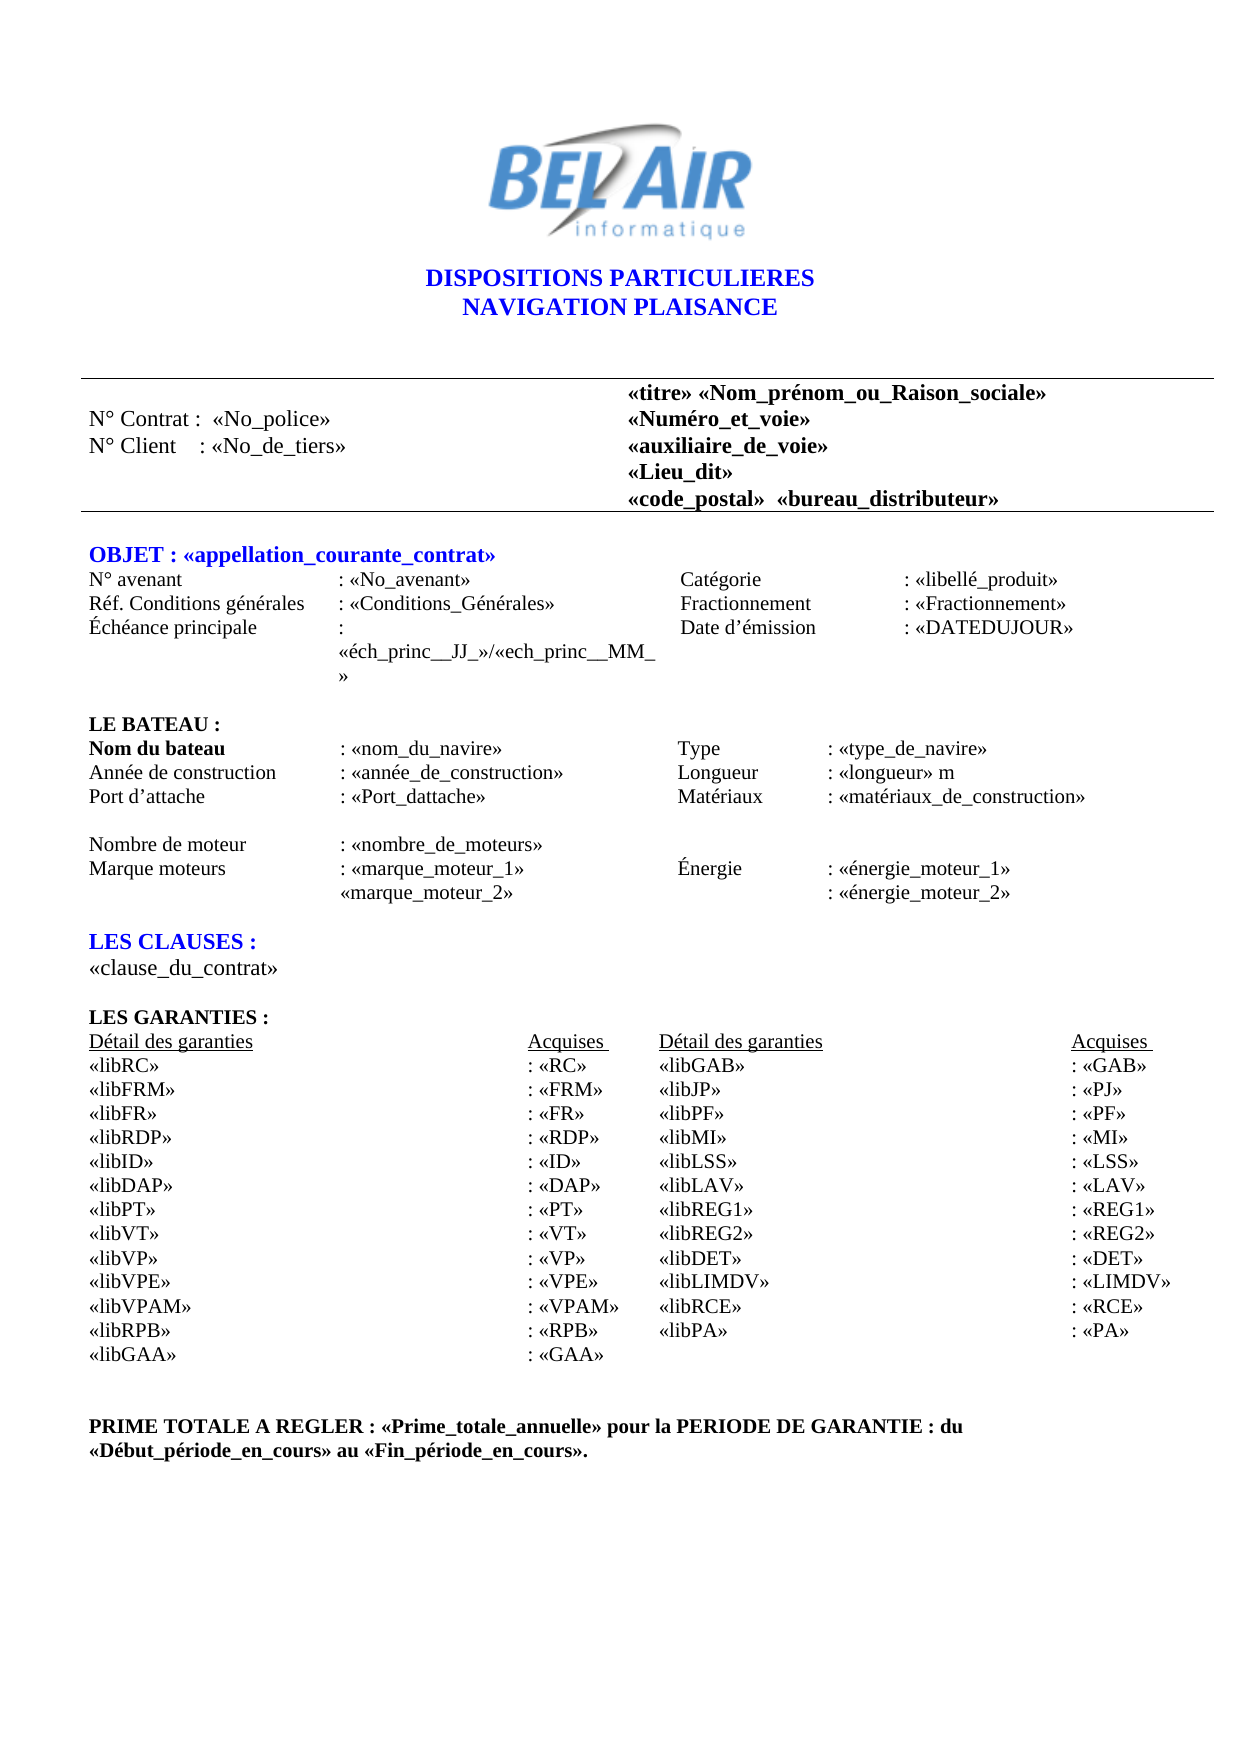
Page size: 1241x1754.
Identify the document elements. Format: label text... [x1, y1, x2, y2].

table_cell N° Client : «No_de_tiers» [81, 432, 620, 458]
table_cell «libGAB» [651, 1053, 1064, 1077]
table_cell : «DAP» [520, 1173, 651, 1197]
table_cell : «Port_dattache» [333, 784, 670, 808]
table_cell : «LAV» [1064, 1173, 1214, 1197]
table_header «titre» «Nom_prénom_ou_Raison_sociale» [620, 379, 1214, 406]
table_cell : «RC» [520, 1053, 651, 1077]
table_cell «libPF» [651, 1101, 1064, 1125]
table_cell : «Conditions_Générales» [331, 591, 673, 615]
table_cell : «VT» [520, 1221, 651, 1245]
table_cell [333, 808, 670, 832]
table_cell : «DET» [1064, 1245, 1214, 1269]
table_cell : «GAA» [520, 1342, 651, 1366]
table_cell : «MI» [1064, 1125, 1214, 1149]
table_cell «libFR» [81, 1101, 520, 1125]
table_cell [81, 808, 332, 832]
table_cell : «marque_moteur_1» «marque_moteur_2» [333, 856, 670, 904]
table_cell : «année_de_construction» [333, 760, 670, 784]
table_cell : «ID» [520, 1149, 651, 1173]
subtitle DISPOSITIONS PARTICULIERES [89, 263, 1152, 292]
table_header : «No_avenant» [331, 567, 673, 591]
table_header : «libellé_produit» [897, 567, 1214, 591]
table_cell : «LSS» [1064, 1149, 1214, 1173]
table_cell «libVPE» [81, 1270, 520, 1293]
table_cell «libRCE» [651, 1294, 1064, 1318]
table_cell [670, 808, 820, 832]
table_cell : «éch_princ__JJ_»/«ech_princ__MM_» [331, 615, 673, 687]
table_cell «libLAV» [651, 1173, 1064, 1197]
table_cell : «VP» [520, 1245, 651, 1269]
table_cell [820, 808, 1214, 832]
table_cell : «DATEDUJOUR» [897, 615, 1214, 687]
table_cell : «RCE» [1064, 1294, 1214, 1318]
table_cell «libJP» [651, 1077, 1064, 1101]
table_cell [651, 1342, 1214, 1366]
table_cell Matériaux [670, 784, 820, 808]
table_cell «libLIMDV» [651, 1270, 1064, 1293]
table_cell Nombre de moteur [81, 832, 332, 856]
table_cell «libMI» [651, 1125, 1064, 1149]
table_cell : «PJ» [1064, 1077, 1214, 1101]
subtitle LE BATEAU : [89, 711, 1152, 736]
table_cell : «LIMDV» [1064, 1270, 1214, 1293]
table_cell «libRDP» [81, 1125, 520, 1149]
table_header Acquises [520, 1029, 651, 1053]
table_cell «libVT» [81, 1221, 520, 1245]
text LES CLAUSES : [89, 928, 1152, 954]
table_cell [81, 458, 620, 484]
table_cell : «longueur» m [820, 760, 1214, 784]
table_header N° avenant [81, 567, 331, 591]
table_cell : «Fractionnement» [897, 591, 1214, 615]
table_cell Fractionnement [673, 591, 897, 615]
table_header Détail des garanties [81, 1029, 520, 1053]
table_cell «libRPB» [81, 1318, 520, 1342]
table_cell : «VPE» [520, 1270, 651, 1293]
table_cell «libFRM» [81, 1077, 520, 1101]
table_header : «nom_du_navire» [333, 736, 670, 759]
table_header Nom du bateau [81, 736, 332, 759]
table_cell Port d’attache [81, 784, 332, 808]
table_cell «Numéro_et_voie» [620, 406, 1214, 432]
table_header : «type_de_navire» [820, 736, 1214, 759]
table_cell : «RDP» [520, 1125, 651, 1149]
table_cell : «VPAM» [520, 1294, 651, 1318]
table_cell Date d’émission [673, 615, 897, 687]
table_header Détail des garanties [651, 1029, 1064, 1053]
table_header Catégorie [673, 567, 897, 591]
table_cell «libRC» [81, 1053, 520, 1077]
table_cell «libPA» [651, 1318, 1064, 1342]
table_cell : «FR» [520, 1101, 651, 1125]
table_cell «libREG1» [651, 1197, 1064, 1221]
table_cell «libLSS» [651, 1149, 1064, 1173]
text OBJET : «appellation_courante_contrat» [89, 541, 1152, 567]
subtitle NAVIGATION PLAISANCE [89, 292, 1152, 321]
table_cell «libREG2» [651, 1221, 1064, 1245]
picture [467, 103, 773, 263]
table_cell «libID» [81, 1149, 520, 1173]
table_cell [81, 485, 620, 511]
table_cell : «REG2» [1064, 1221, 1214, 1245]
table_cell N° Contrat : «No_police» [81, 406, 620, 432]
table_cell «libVPAM» [81, 1294, 520, 1318]
table_cell «code_postal» «bureau_distributeur» [620, 485, 1214, 511]
table_cell Longueur [670, 760, 820, 784]
table_cell «libDAP» [81, 1173, 520, 1197]
table_cell : «RPB» [520, 1318, 651, 1342]
table_header Acquises [1064, 1029, 1214, 1053]
table_cell Réf. Conditions générales [81, 591, 331, 615]
table_cell : «nombre_de_moteurs» [333, 832, 670, 856]
table_cell «libVP» [81, 1245, 520, 1269]
table_cell : «énergie_moteur_1» : «énergie_moteur_2» [820, 856, 1214, 904]
table_cell «libPT» [81, 1197, 520, 1221]
table_cell : «REG1» [1064, 1197, 1214, 1221]
table_cell Énergie [670, 856, 820, 904]
table_cell : «PF» [1064, 1101, 1214, 1125]
text PRIME TOTALE A REGLER : «Prime_totale_annuelle» pour la PERIODE DE GARANTIE : du «Début_période_en_cours» au «Fin_période_en_cours». [89, 1414, 1152, 1462]
table_cell «Lieu_dit» [620, 458, 1214, 484]
table_cell : «PA» [1064, 1318, 1214, 1342]
table_cell [670, 832, 1214, 856]
table_cell Marque moteurs [81, 856, 332, 904]
text «clause_du_contrat» [89, 954, 1152, 981]
subtitle LES GARANTIES : [89, 1005, 1152, 1029]
table_header [81, 379, 620, 406]
table_cell : «GAB» [1064, 1053, 1214, 1077]
table_cell : «PT» [520, 1197, 651, 1221]
table_cell Année de construction [81, 760, 332, 784]
table_cell : «FRM» [520, 1077, 651, 1101]
table_header Type [670, 736, 820, 759]
table_cell «libDET» [651, 1245, 1064, 1269]
table_cell Échéance principale [81, 615, 331, 687]
table_cell «auxiliaire_de_voie» [620, 432, 1214, 458]
table_cell : «matériaux_de_construction» [820, 784, 1214, 808]
table_cell «libGAA» [81, 1342, 520, 1366]
